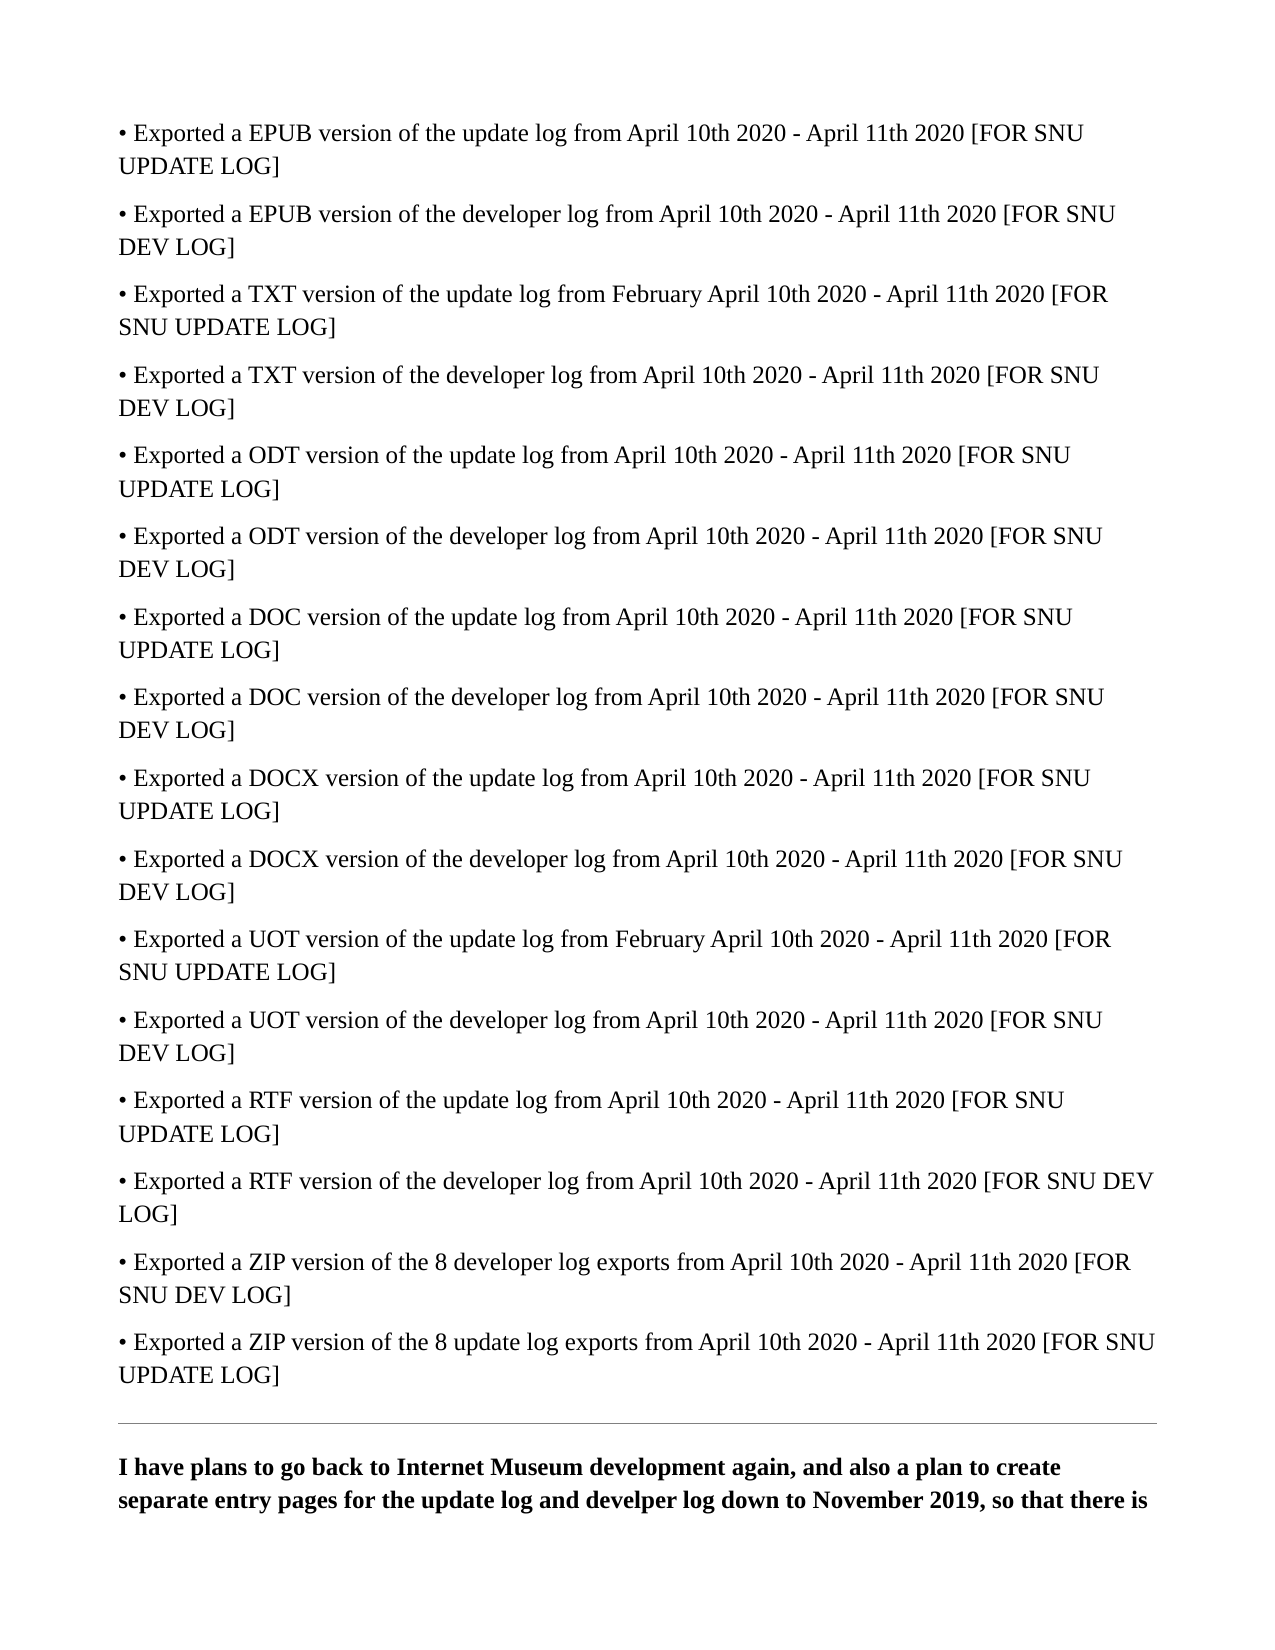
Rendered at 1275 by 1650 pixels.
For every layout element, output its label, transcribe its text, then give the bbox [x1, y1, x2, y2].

text • Exported a UOT version of the update log from February April 10th 2020 - April 11th 2020 [FOR SNU UPDATE LOG] [118, 924, 1157, 986]
text • Exported a ODT version of the developer log from April 10th 2020 - April 11th 2020 [FOR SNU DEV LOG] [118, 521, 1157, 583]
text • Exported a DOC version of the developer log from April 10th 2020 - April 11th 2020 [FOR SNU DEV LOG] [118, 682, 1157, 744]
text I have plans to go back to Internet Museum development again, and also a plan to create separate entry pages for the update log and develper log down to November 2019, so that there is [118, 1452, 1157, 1514]
text • Exported a ODT version of the update log from April 10th 2020 - April 11th 2020 [FOR SNU UPDATE LOG] [118, 441, 1157, 502]
text • Exported a EPUB version of the update log from April 10th 2020 - April 11th 2020 [FOR SNU UPDATE LOG] [118, 118, 1157, 180]
text • Exported a RTF version of the developer log from April 10th 2020 - April 11th 2020 [FOR SNU DEV LOG] [118, 1166, 1157, 1228]
text • Exported a DOC version of the update log from April 10th 2020 - April 11th 2020 [FOR SNU UPDATE LOG] [118, 602, 1157, 664]
text • Exported a TXT version of the developer log from April 10th 2020 - April 11th 2020 [FOR SNU DEV LOG] [118, 360, 1157, 422]
text • Exported a DOCX version of the developer log from April 10th 2020 - April 11th 2020 [FOR SNU DEV LOG] [118, 844, 1157, 906]
text • Exported a TXT version of the update log from February April 10th 2020 - April 11th 2020 [FOR SNU UPDATE LOG] [118, 279, 1157, 341]
text • Exported a DOCX version of the update log from April 10th 2020 - April 11th 2020 [FOR SNU UPDATE LOG] [118, 763, 1157, 825]
text • Exported a ZIP version of the 8 developer log exports from April 10th 2020 - April 11th 2020 [FOR SNU DEV LOG] [118, 1247, 1157, 1309]
text • Exported a UOT version of the developer log from April 10th 2020 - April 11th 2020 [FOR SNU DEV LOG] [118, 1005, 1157, 1067]
text • Exported a RTF version of the update log from April 10th 2020 - April 11th 2020 [FOR SNU UPDATE LOG] [118, 1086, 1157, 1147]
text • Exported a EPUB version of the developer log from April 10th 2020 - April 11th 2020 [FOR SNU DEV LOG] [118, 199, 1157, 261]
text • Exported a ZIP version of the 8 update log exports from April 10th 2020 - April 11th 2020 [FOR SNU UPDATE LOG] [118, 1327, 1157, 1389]
